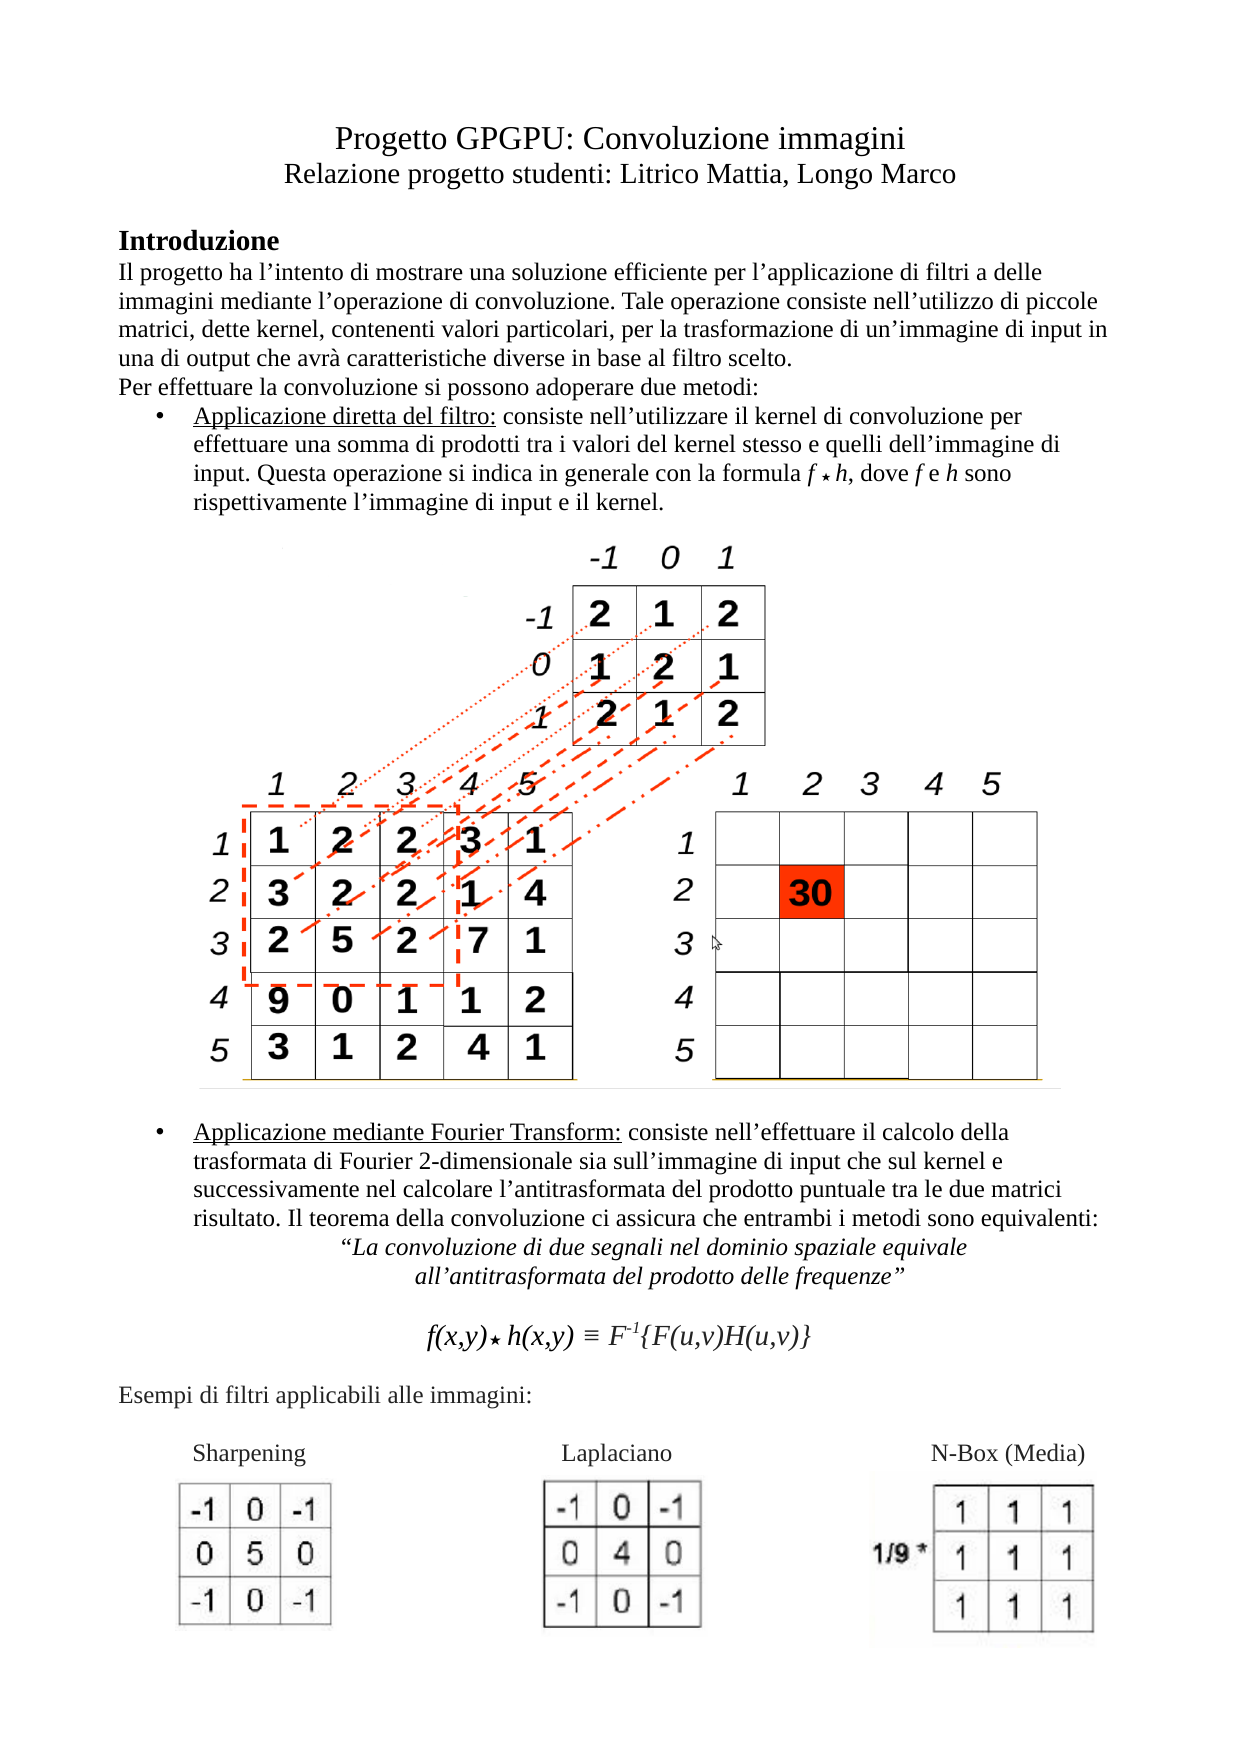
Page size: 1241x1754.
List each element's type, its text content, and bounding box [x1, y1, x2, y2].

text “La convoluzione di due segnali nel dominio spaziale equivale [118, 1232, 1122, 1261]
text all’antitrasformata del prodotto delle frequenze” [118, 1261, 1122, 1289]
text Per effettuare la convoluzione si possono adoperare due metodi: [118, 372, 1122, 401]
text Esempi di filtri applicabili alle immagini: [118, 1381, 1122, 1409]
text Il progetto ha l’intento di mostrare una soluzione efficiente per l’applicazione di filtri a delle immagini mediante l’operazione di convoluzione. Tale operazione consiste nell’utilizzo di piccole matrici, dette kernel, contenenti valori particolari, per la trasformazione di un’immagine di input in una di output che avrà caratteristiche diverse in base al filtro scelto. [118, 257, 1122, 372]
list Applicazione diretta del filtro: consiste nell’utilizzare il kernel di convoluzione per effettuare una somma di prodotti tra i valori del kernel stesso e quelli dell’immagine di input. Questa operazione si indica in generale con la formula f ★ h, dove f e h sono rispettivamente l’immagine di input e il kernel. [156, 401, 1122, 516]
text Sharpening Laplaciano N-Box (Media) [118, 1438, 1122, 1467]
text f(x,y) ★ h(x,y) ≡ F-1{F(u,v)H(u,v)} [118, 1318, 1122, 1352]
text Introduzione [118, 223, 1122, 257]
picture [199, 536, 1063, 1089]
text Relazione progetto studenti: Litrico Mattia, Longo Marco [118, 156, 1122, 190]
picture [868, 1442, 1098, 1680]
text Progetto GPGPU: Convoluzione immagini [118, 118, 1122, 156]
list Applicazione mediante Fourier Transform: consiste nell’effettuare il calcolo della trasformata di Fourier 2-dimensionale sia sull’immagine di input che sul kernel e successivamente nel calcolare l’antitrasformata del prodotto puntuale tra le due matrici risultato. Il teorema della convoluzione ci assicura che entrambi i metodi sono equivalenti: [156, 1117, 1122, 1232]
picture [142, 1439, 365, 1671]
picture [519, 1445, 729, 1666]
